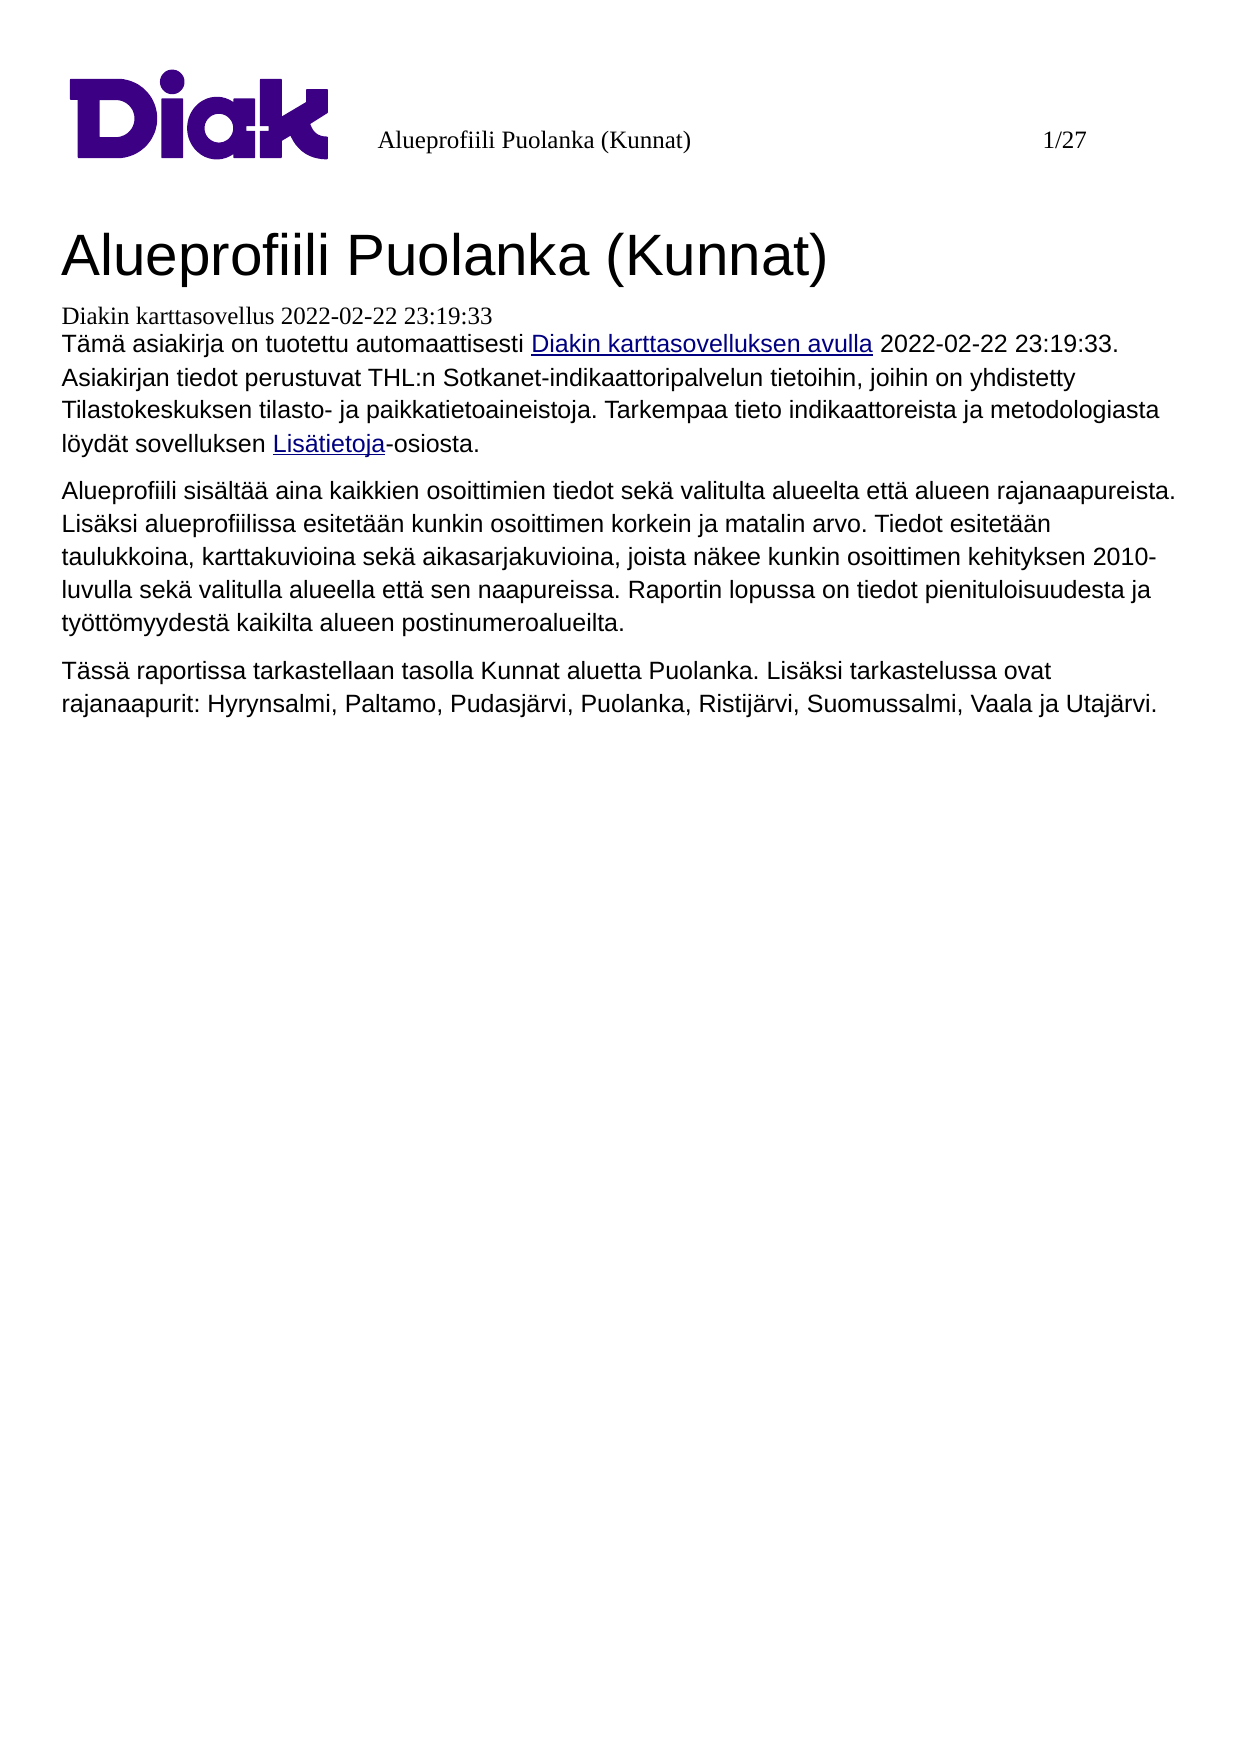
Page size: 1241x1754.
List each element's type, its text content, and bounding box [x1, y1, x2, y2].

text Tämä asiakirja on tuotettu automaattisesti Diakin karttasovelluksen avulla 2022-02-22 23:19:33. Asiakirjan tiedot perustuvat THL:n Sotkanet-indikaattoripalvelun tietoihin, joihin on yhdistetty Tilastokeskuksen tilasto- ja paikkatietoaineistoja. Tarkempaa tieto indikaattoreista ja metodologiasta löydät sovelluksen Lisätietoja-osiosta. [61, 329, 1179, 457]
text Alueprofiili sisältää aina kaikkien osoittimien tiedot sekä valitulta alueelta että alueen rajanaapureista. Lisäksi alueprofiilissa esitetään kunkin osoittimen korkein ja matalin arvo. Tiedot esitetään taulukkoina, karttakuvioina sekä aikasarjakuvioina, joista näkee kunkin osoittimen kehityksen 2010-luvulla sekä valitulla alueella että sen naapureissa. Raportin lopussa on tiedot pienituloisuudesta ja työttömyydestä kaikilta alueen postinumeroalueilta. [61, 476, 1179, 637]
title Alueprofiili Puolanka (Kunnat) [61, 221, 1179, 288]
text Diakin karttasovellus 2022-02-22 23:19:33 [61, 301, 1179, 329]
text Tässä raportissa tarkastellaan tasolla Kunnat aluetta Puolanka. Lisäksi tarkastelussa ovat rajanaapurit: Hyrynsalmi, Paltamo, Pudasjärvi, Puolanka, Ristijärvi, Suomussalmi, Vaala ja Utajärvi. [61, 656, 1179, 718]
